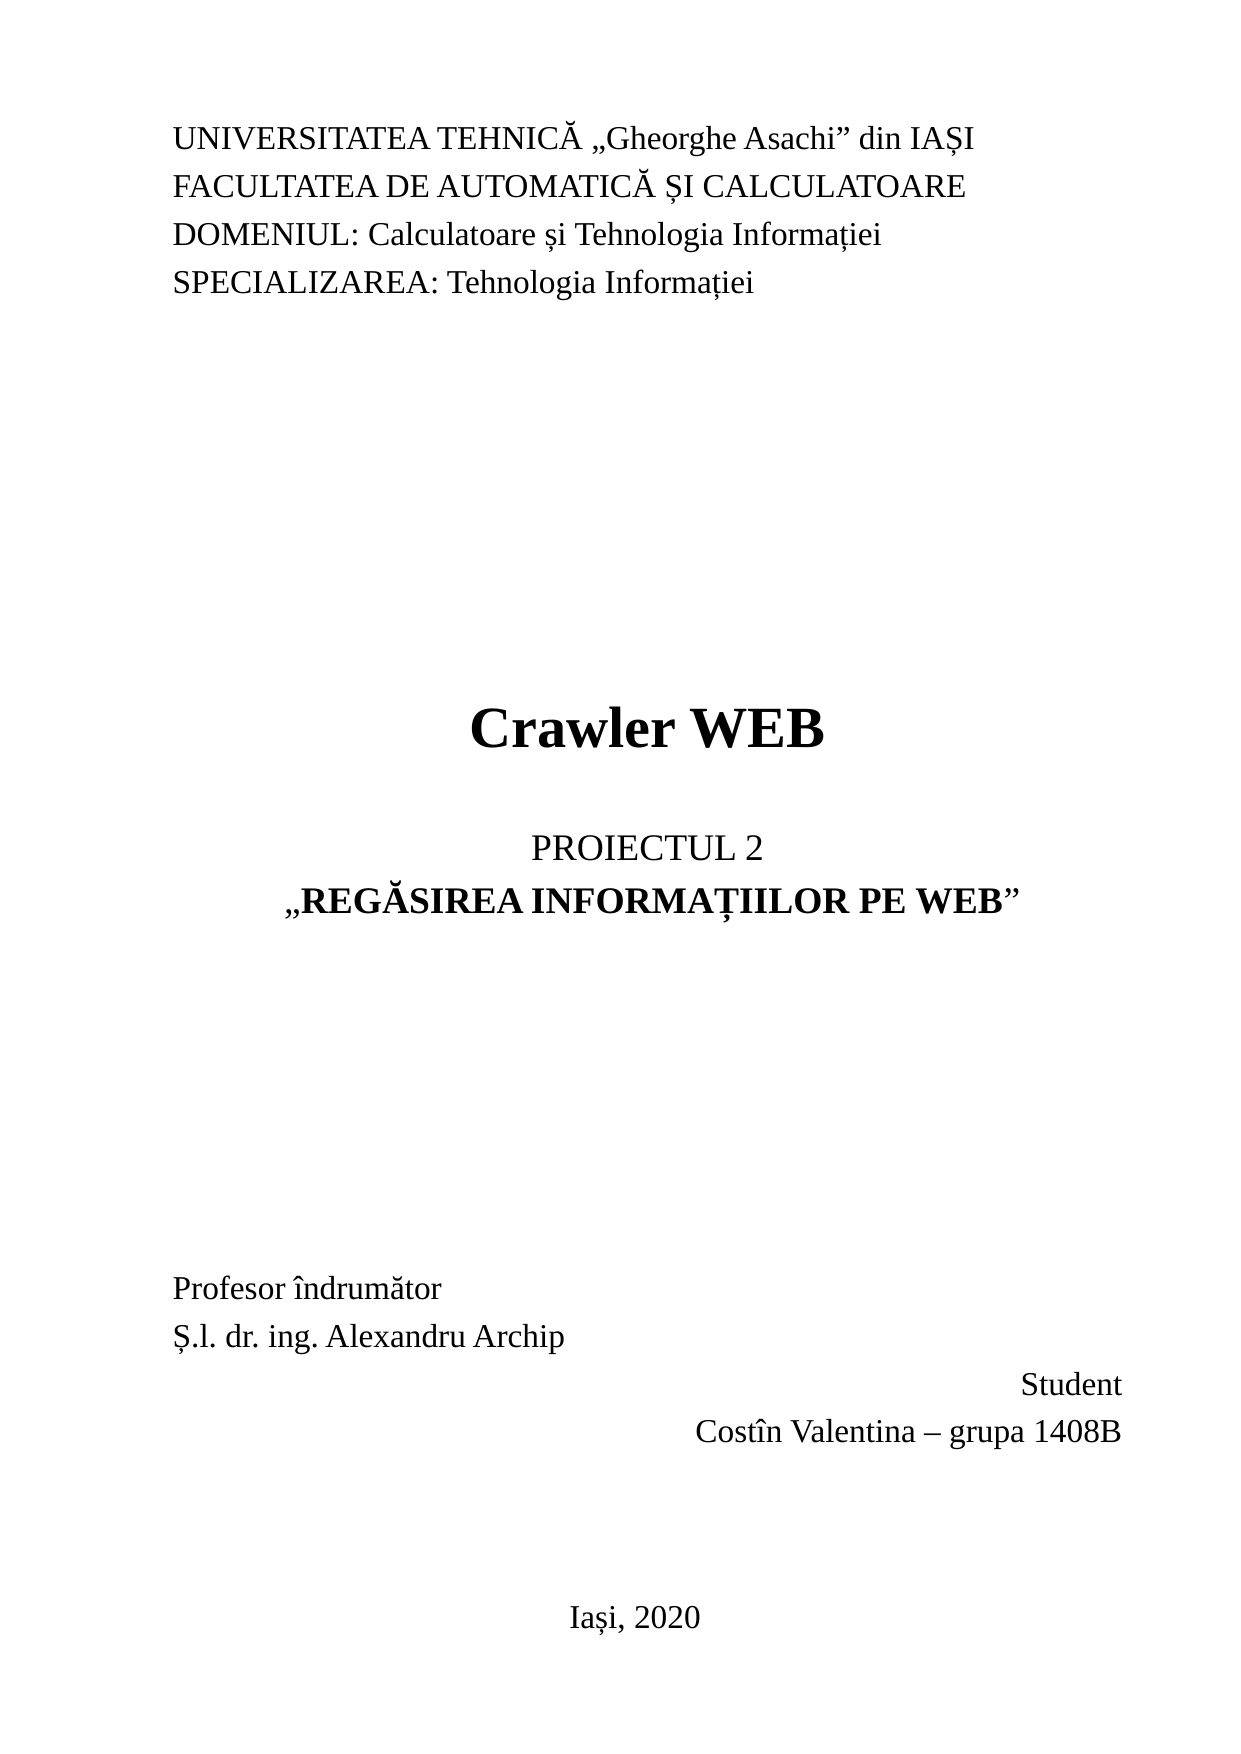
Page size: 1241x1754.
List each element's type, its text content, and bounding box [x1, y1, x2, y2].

text FACULTATEA DE AUTOMATICĂ ȘI CALCULATOARE [172, 166, 1122, 204]
text Student [172, 1364, 1122, 1402]
text Profesor îndrumător [172, 1268, 1122, 1306]
text Ș.l. dr. ing. Alexandru Archip [172, 1316, 1122, 1354]
text SPECIALIZAREA: Tehnologia Informației [172, 262, 1122, 300]
text PROIECTUL 2 [172, 825, 1122, 868]
text UNIVERSITATEA TEHNICĂ „Gheorghe Asachi” din IAȘI [172, 118, 1122, 156]
text Costîn Valentina – grupa 1408B [172, 1412, 1122, 1450]
text Crawler WEB [172, 693, 1122, 760]
text DOMENIUL: Calculatoare și Tehnologia Informației [172, 214, 1122, 252]
text „REGĂSIREA INFORMAȚIILOR PE WEB” [172, 879, 1122, 922]
